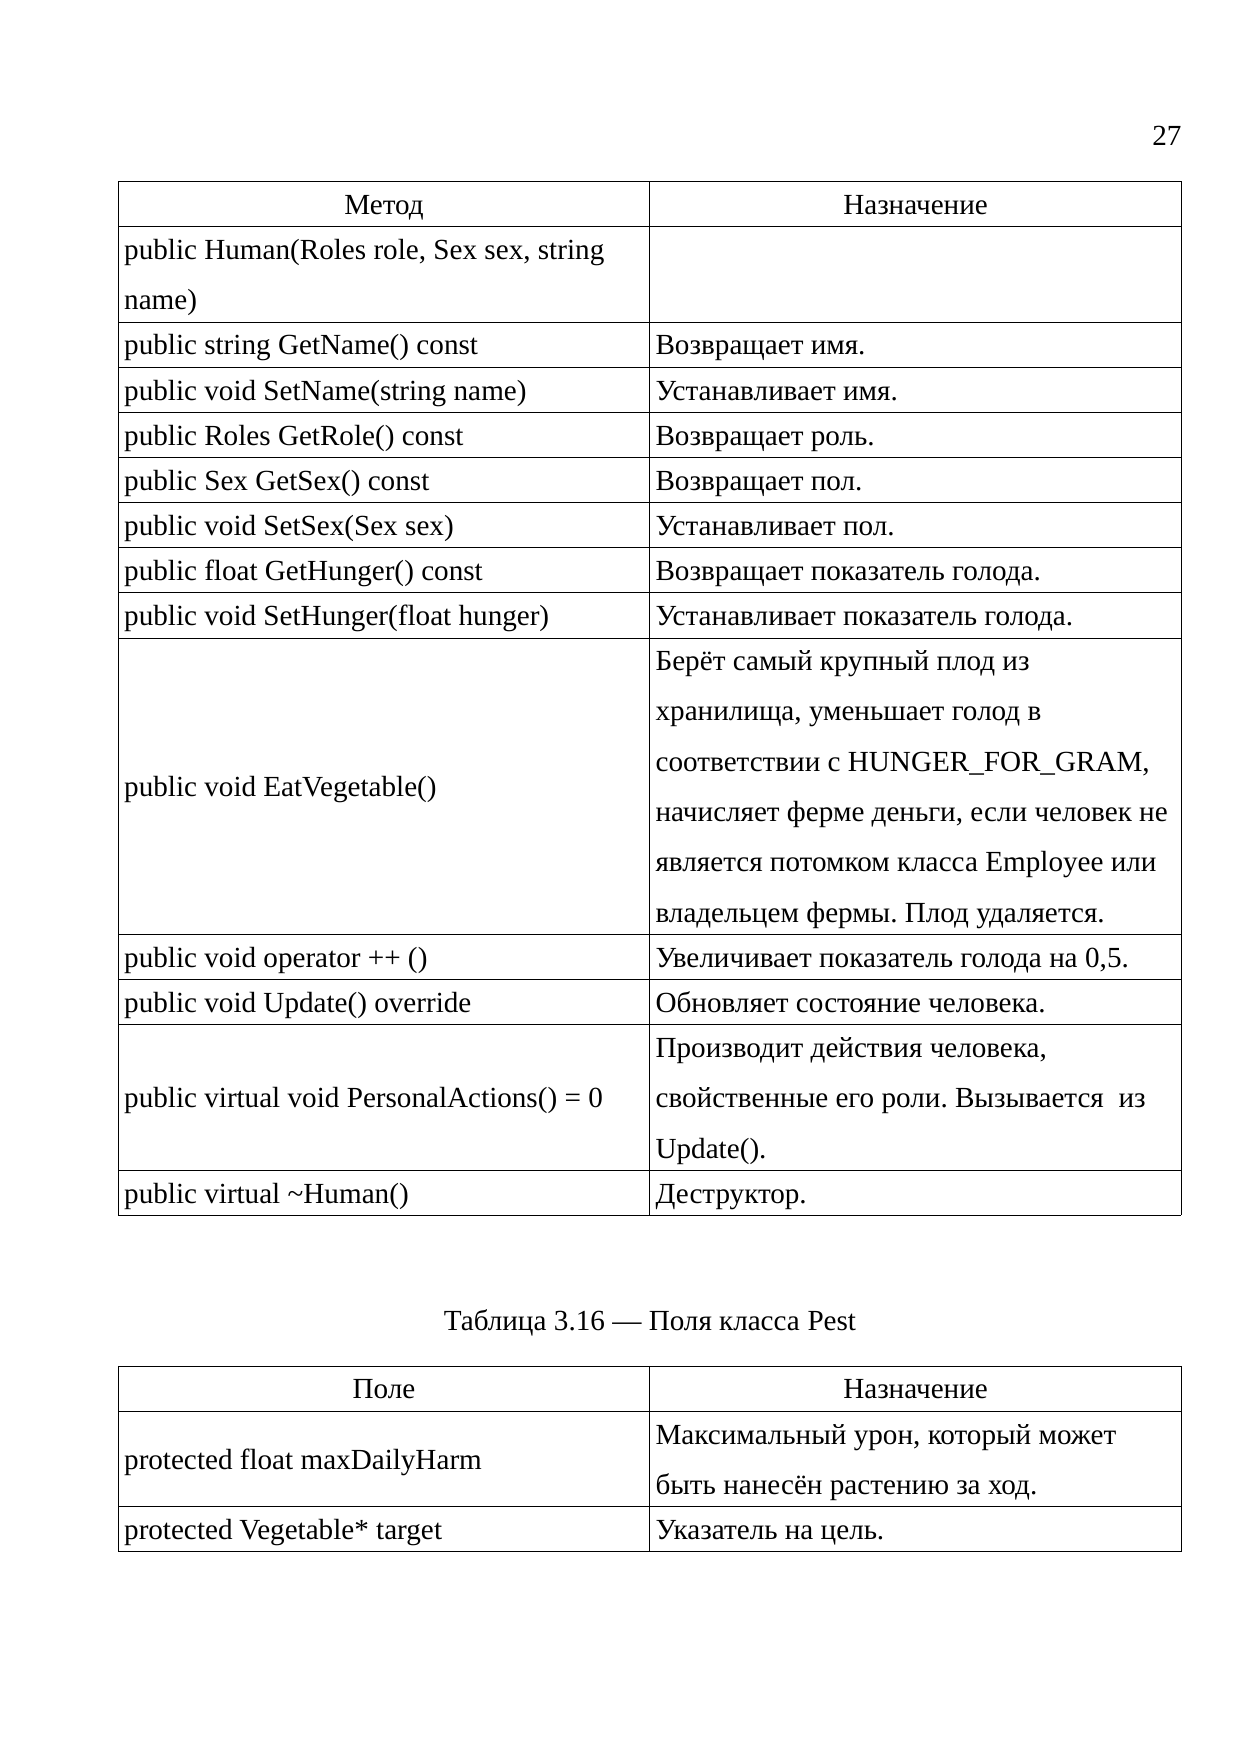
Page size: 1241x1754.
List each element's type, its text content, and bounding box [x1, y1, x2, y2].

table_cell Производит действия человека, свойственные его роли. Вызывается из Update(). [650, 1025, 1181, 1170]
table_cell Максимальный урон, который может быть нанесён растению за ход. [650, 1412, 1181, 1506]
table_header Поле [119, 1367, 649, 1411]
table_cell Устанавливает имя. [650, 368, 1181, 412]
table_header Назначение [650, 182, 1181, 226]
table_header Метод [119, 182, 649, 226]
table_cell Берёт самый крупный плод из хранилища, уменьшает голод в соответствии с HUNGER_FOR_GRAM, начисляет ферме деньги, если человек не является потомком класса Employee или владельцем фермы. Плод удаляется. [650, 639, 1181, 934]
table_cell protected float maxDailyHarm [119, 1412, 649, 1506]
table_cell public Roles GetRole() const [119, 413, 649, 457]
table_header Назначение [650, 1367, 1181, 1411]
table_cell public void SetName(string name) [119, 368, 649, 412]
table_cell protected Vegetable* target [119, 1507, 649, 1551]
table_cell [650, 227, 1181, 322]
table_cell Устанавливает показатель голода. [650, 593, 1181, 637]
table_cell Возвращает показатель голода. [650, 548, 1181, 592]
table_cell public void SetHunger(float hunger) [119, 593, 649, 637]
table_cell Возвращает пол. [650, 458, 1181, 502]
table_cell public Sex GetSex() const [119, 458, 649, 502]
table_cell Устанавливает пол. [650, 503, 1181, 547]
table_cell public void operator ++ () [119, 935, 649, 979]
text Таблица 2.16 — Поля класса Pest [118, 1303, 1181, 1337]
table_cell public void EatVegetable() [119, 639, 649, 934]
table_cell public string GetName() const [119, 323, 649, 367]
table_cell Увеличивает показатель голода на 0,5. [650, 935, 1181, 979]
table_cell Возвращает имя. [650, 323, 1181, 367]
table_cell Деструктор. [650, 1171, 1181, 1215]
table_cell public void Update() override [119, 980, 649, 1024]
table_cell public virtual ~Human() [119, 1171, 649, 1215]
table_cell public void SetSex(Sex sex) [119, 503, 649, 547]
table_cell public float GetHunger() const [119, 548, 649, 592]
table_cell Указатель на цель. [650, 1507, 1181, 1551]
table_cell Обновляет состояние человека. [650, 980, 1181, 1024]
table_cell public virtual void PersonalActions() = 0 [119, 1025, 649, 1170]
table_cell public Human(Roles role, Sex sex, string name) [119, 227, 649, 322]
table_cell Возвращает роль. [650, 413, 1181, 457]
